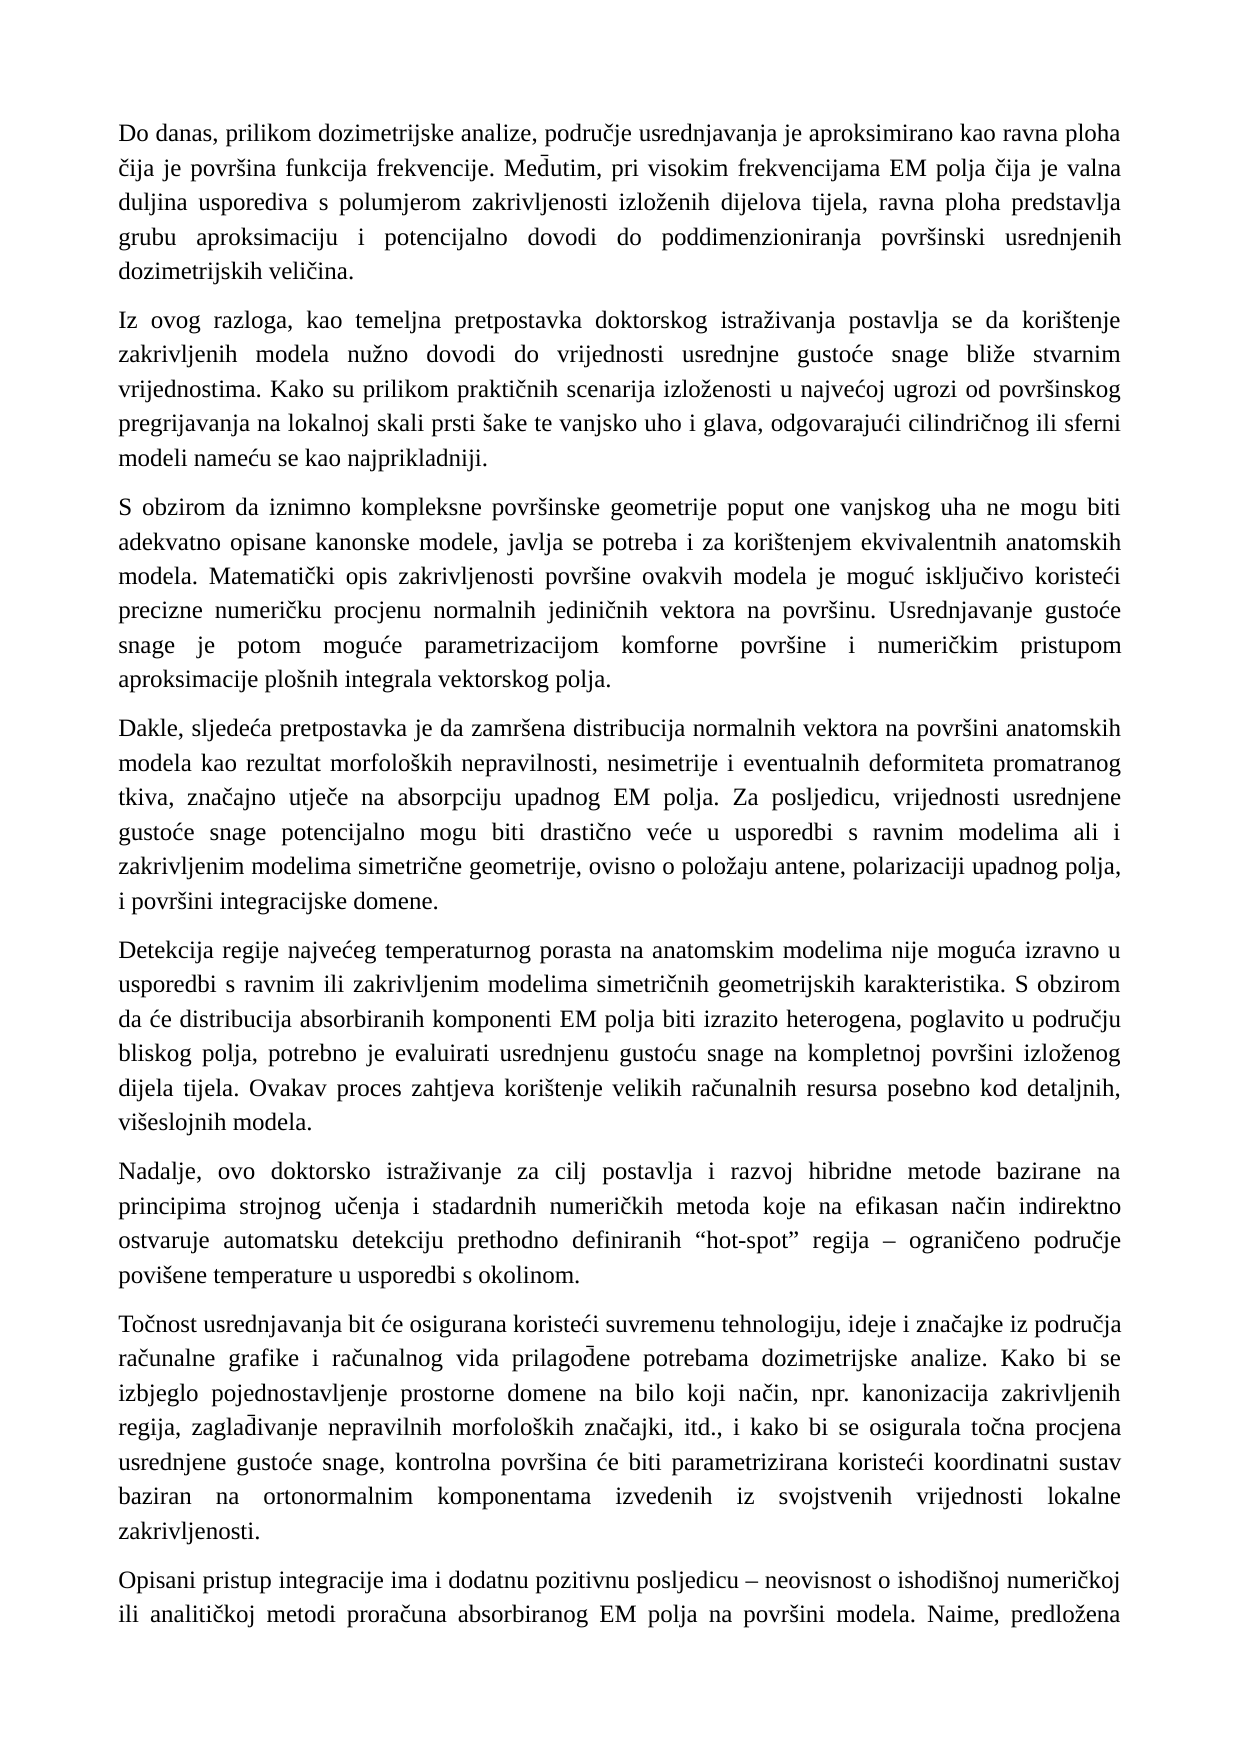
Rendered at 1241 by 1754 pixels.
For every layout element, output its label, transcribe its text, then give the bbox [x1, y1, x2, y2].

text Do danas, prilikom dozimetrijske analize, područje usrednjavanja je aproksimirano kao ravna ploha čija je površina funkcija frekvencije. Med̄utim, pri visokim frekvencijama EM polja čija je valna duljina usporediva s polumjerom zakrivljenosti izloženih dijelova tijela, ravna ploha predstavlja grubu aproksimaciju i potencijalno dovodi do poddimenzioniranja površinski usrednjenih dozimetrijskih veličina. [118, 118, 1122, 285]
text Točnost usrednjavanja bit će osigurana koristeći suvremenu tehnologiju, ideje i značajke iz područja računalne grafike i računalnog vida prilagod̄ene potrebama dozimetrijske analize. Kako bi se izbjeglo pojednostavljenje prostorne domene na bilo koji način, npr. kanonizacija zakrivljenih regija, zaglad̄ivanje nepravilnih morfoloških značajki, itd., i kako bi se osigurala točna procjena usrednjene gustoće snage, kontrolna površina će biti parametrizirana koristeći koordinatni sustav baziran na ortonormalnim komponentama izvedenih iz svojstvenih vrijednosti lokalne zakrivljenosti. [118, 1309, 1122, 1544]
text S obzirom da iznimno kompleksne površinske geometrije poput one vanjskog uha ne mogu biti adekvatno opisane kanonske modele, javlja se potreba i za korištenjem ekvivalentnih anatomskih modela. Matematički opis zakrivljenosti površine ovakvih modela je moguć isključivo koristeći precizne numeričku procjenu normalnih jediničnih vektora na površinu. Usrednjavanje gustoće snage je potom moguće parametrizacijom komforne površine i numeričkim pristupom aproksimacije plošnih integrala vektorskog polja. [118, 492, 1122, 693]
text Nadalje, ovo doktorsko istraživanje za cilj postavlja i razvoj hibridne metode bazirane na principima strojnog učenja i stadardnih numeričkih metoda koje na efikasan način indirektno ostvaruje automatsku detekciju prethodno definiranih “hot-spot” regija – ograničeno područje povišene temperature u usporedbi s okolinom. [118, 1156, 1122, 1289]
text Opisani pristup integracije ima i dodatnu pozitivnu posljedicu – neovisnost o ishodišnoj numeričkoj ili analitičkoj metodi proračuna absorbiranog EM polja na površini modela. Naime, predložena [118, 1565, 1122, 1628]
text Iz ovog razloga, kao temeljna pretpostavka doktorskog istraživanja postavlja se da korištenje zakrivljenih modela nužno dovodi do vrijednosti usrednjne gustoće snage bliže stvarnim vrijednostima. Kako su prilikom praktičnih scenarija izloženosti u najvećoj ugrozi od površinskog pregrijavanja na lokalnoj skali prsti šake te vanjsko uho i glava, odgovarajući cilindričnog ili sferni modeli nameću se kao najprikladniji. [118, 305, 1122, 472]
text Dakle, sljedeća pretpostavka je da zamršena distribucija normalnih vektora na površini anatomskih modela kao rezultat morfoloških nepravilnosti, nesimetrije i eventualnih deformiteta promatranog tkiva, značajno utječe na absorpciju upadnog EM polja. Za posljedicu, vrijednosti usrednjene gustoće snage potencijalno mogu biti drastično veće u usporedbi s ravnim modelima ali i zakrivljenim modelima simetrične geometrije, ovisno o položaju antene, polarizaciji upadnog polja, i površini integracijske domene. [118, 713, 1122, 915]
text Detekcija regije najvećeg temperaturnog porasta na anatomskim modelima nije moguća izravno u usporedbi s ravnim ili zakrivljenim modelima simetričnih geometrijskih karakteristika. S obzirom da će distribucija absorbiranih komponenti EM polja biti izrazito heterogena, poglavito u području bliskog polja, potrebno je evaluirati usrednjenu gustoću snage na kompletnoj površini izloženog dijela tijela. Ovakav proces zahtjeva korištenje velikih računalnih resursa posebno kod detaljnih, višeslojnih modela. [118, 935, 1122, 1136]
